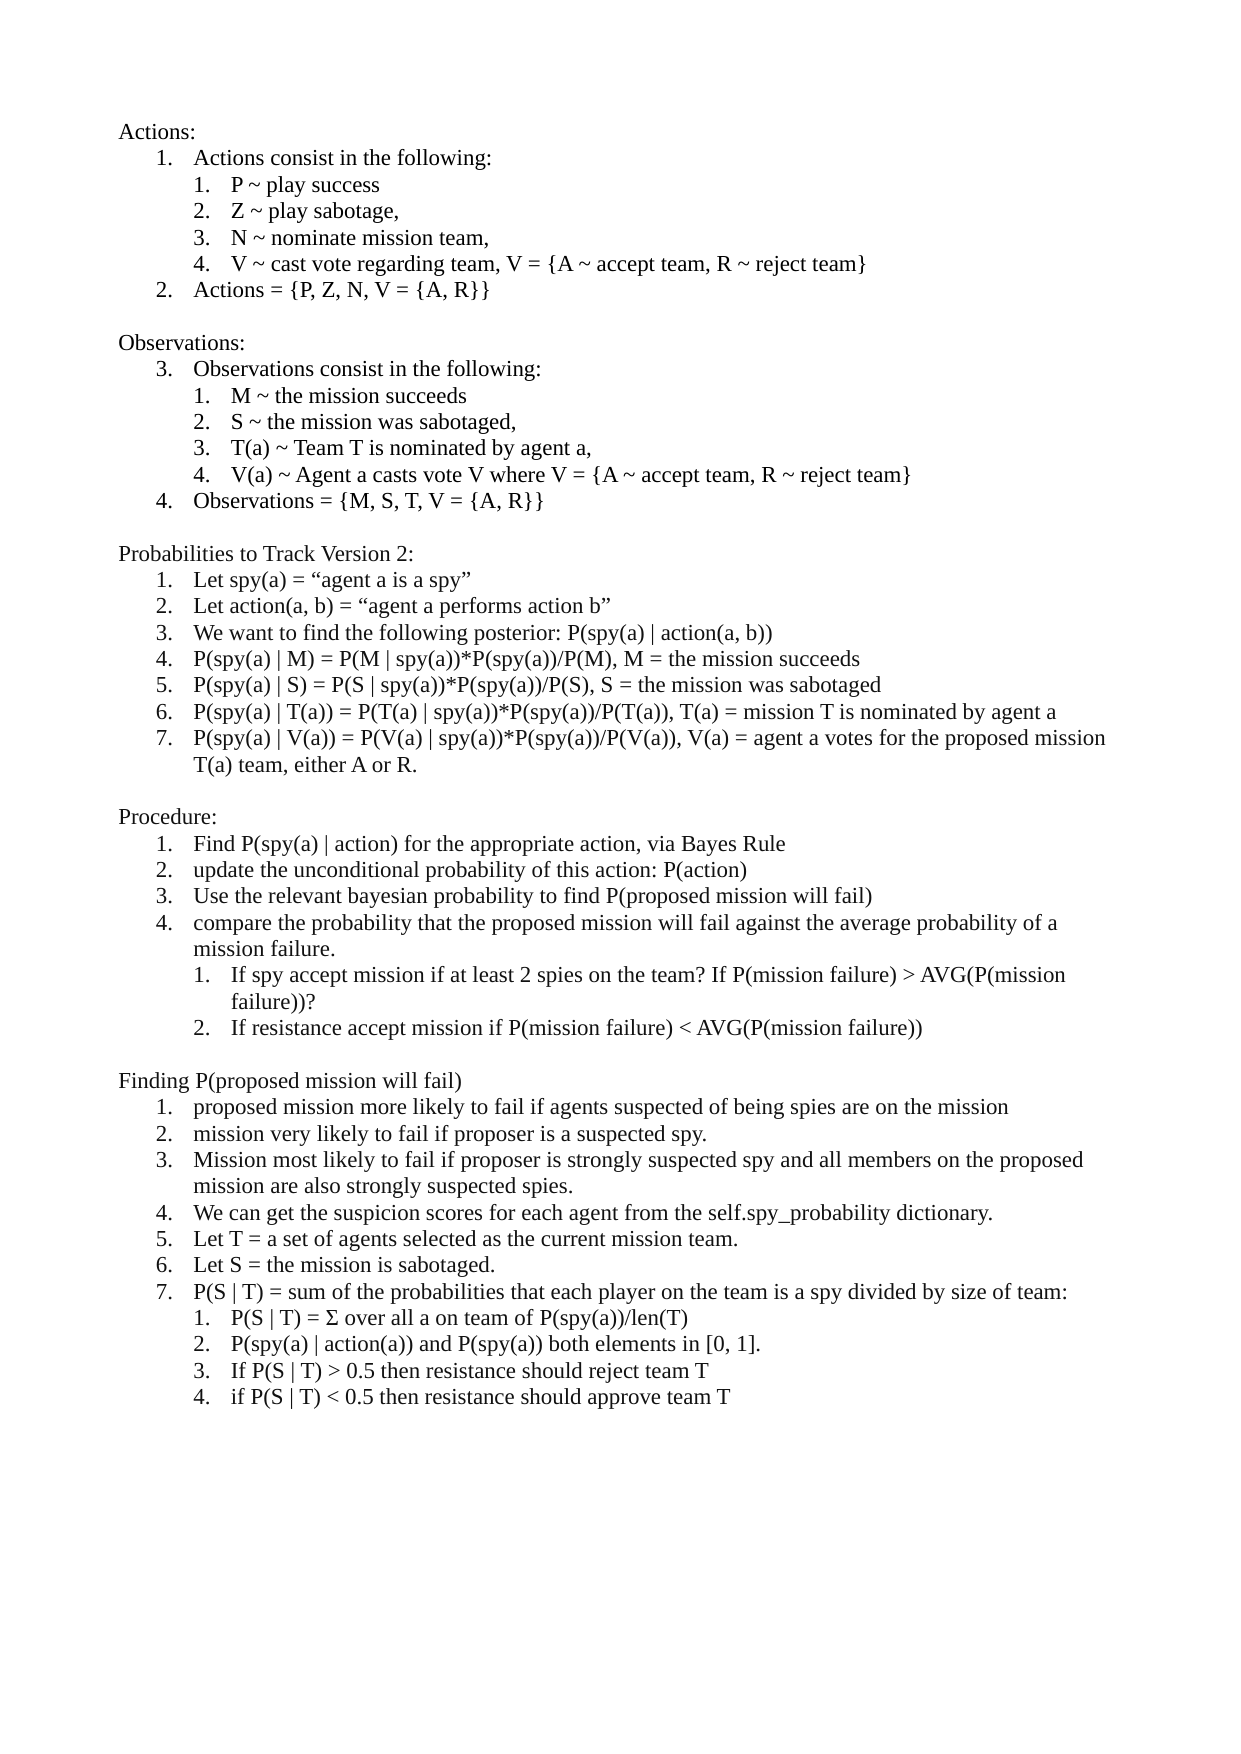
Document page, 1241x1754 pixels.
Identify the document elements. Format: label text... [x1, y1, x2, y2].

list S ~ the mission was sabotaged, [193, 408, 1122, 434]
list mission very likely to fail if proposer is a suspected spy. [156, 1119, 1122, 1146]
list if P(S | T) < 0.5 then resistance should approve team T [193, 1383, 1122, 1409]
list We want to find the following posterior: P(spy(a) | action(a, b)) [156, 619, 1122, 645]
list P(spy(a) | V(a)) = P(V(a) | spy(a))*P(spy(a))/P(V(a)), V(a) = agent a votes for the proposed mission T(a) team, either A or R. [156, 724, 1122, 777]
list M ~ the mission succeeds [193, 382, 1122, 408]
list P(S | T) = Σ over all a on team of P(spy(a))/len(T) [193, 1304, 1122, 1330]
list P(spy(a) | T(a)) = P(T(a) | spy(a))*P(spy(a))/P(T(a)), T(a) = mission T is nominated by agent a [156, 698, 1122, 724]
list N ~ nominate mission team, [193, 223, 1122, 250]
text Probabilities to Track Version 2: [118, 540, 1122, 566]
list Let S = the mission is sabotaged. [156, 1251, 1122, 1278]
list If resistance accept mission if P(mission failure) < AVG(P(mission failure)) [193, 1014, 1122, 1041]
list compare the probability that the proposed mission will fail against the average probability of a mission failure. [156, 909, 1122, 961]
list Let spy(a) = “agent a is a spy” [156, 566, 1122, 592]
list Observations consist in the following: [156, 355, 1122, 382]
list Observations = {M, S, T, V = {A, R}} [156, 487, 1122, 513]
list Actions = {P, Z, N, V = {A, R}} [156, 276, 1122, 303]
text Actions: [118, 118, 1122, 144]
list update the unconditional probability of this action: P(action) [156, 856, 1122, 882]
text Finding P(proposed mission will fail) [118, 1067, 1122, 1093]
text Observations: [118, 329, 1122, 355]
list P(spy(a) | action(a)) and P(spy(a)) both elements in [0, 1]. [193, 1330, 1122, 1357]
list Z ~ play sabotage, [193, 197, 1122, 223]
list proposed mission more likely to fail if agents suspected of being spies are on the mission [156, 1093, 1122, 1119]
list P(S | T) = sum of the probabilities that each player on the team is a spy divided by size of team: [156, 1278, 1122, 1304]
text Procedure: [118, 803, 1122, 830]
list We can get the suspicion scores for each agent from the self.spy_probability dictionary. [156, 1199, 1122, 1225]
list Let action(a, b) = “agent a performs action b” [156, 592, 1122, 619]
list T(a) ~ Team T is nominated by agent a, [193, 434, 1122, 461]
list V(a) ~ Agent a casts vote V where V = {A ~ accept team, R ~ reject team} [193, 461, 1122, 487]
list Actions consist in the following: [156, 144, 1122, 171]
list Find P(spy(a) | action) for the appropriate action, via Bayes Rule [156, 830, 1122, 856]
list P ~ play success [193, 171, 1122, 197]
list Mission most likely to fail if proposer is strongly suspected spy and all members on the proposed mission are also strongly suspected spies. [156, 1146, 1122, 1199]
list P(spy(a) | S) = P(S | spy(a))*P(spy(a))/P(S), S = the mission was sabotaged [156, 672, 1122, 698]
list P(spy(a) | M) = P(M | spy(a))*P(spy(a))/P(M), M = the mission succeeds [156, 645, 1122, 672]
list V ~ cast vote regarding team, V = {A ~ accept team, R ~ reject team} [193, 250, 1122, 276]
list If P(S | T) > 0.5 then resistance should reject team T [193, 1357, 1122, 1383]
list Use the relevant bayesian probability to find P(proposed mission will fail) [156, 882, 1122, 909]
list Let T = a set of agents selected as the current mission team. [156, 1225, 1122, 1251]
list If spy accept mission if at least 2 spies on the team? If P(mission failure) > AVG(P(mission failure))? [193, 961, 1122, 1014]
